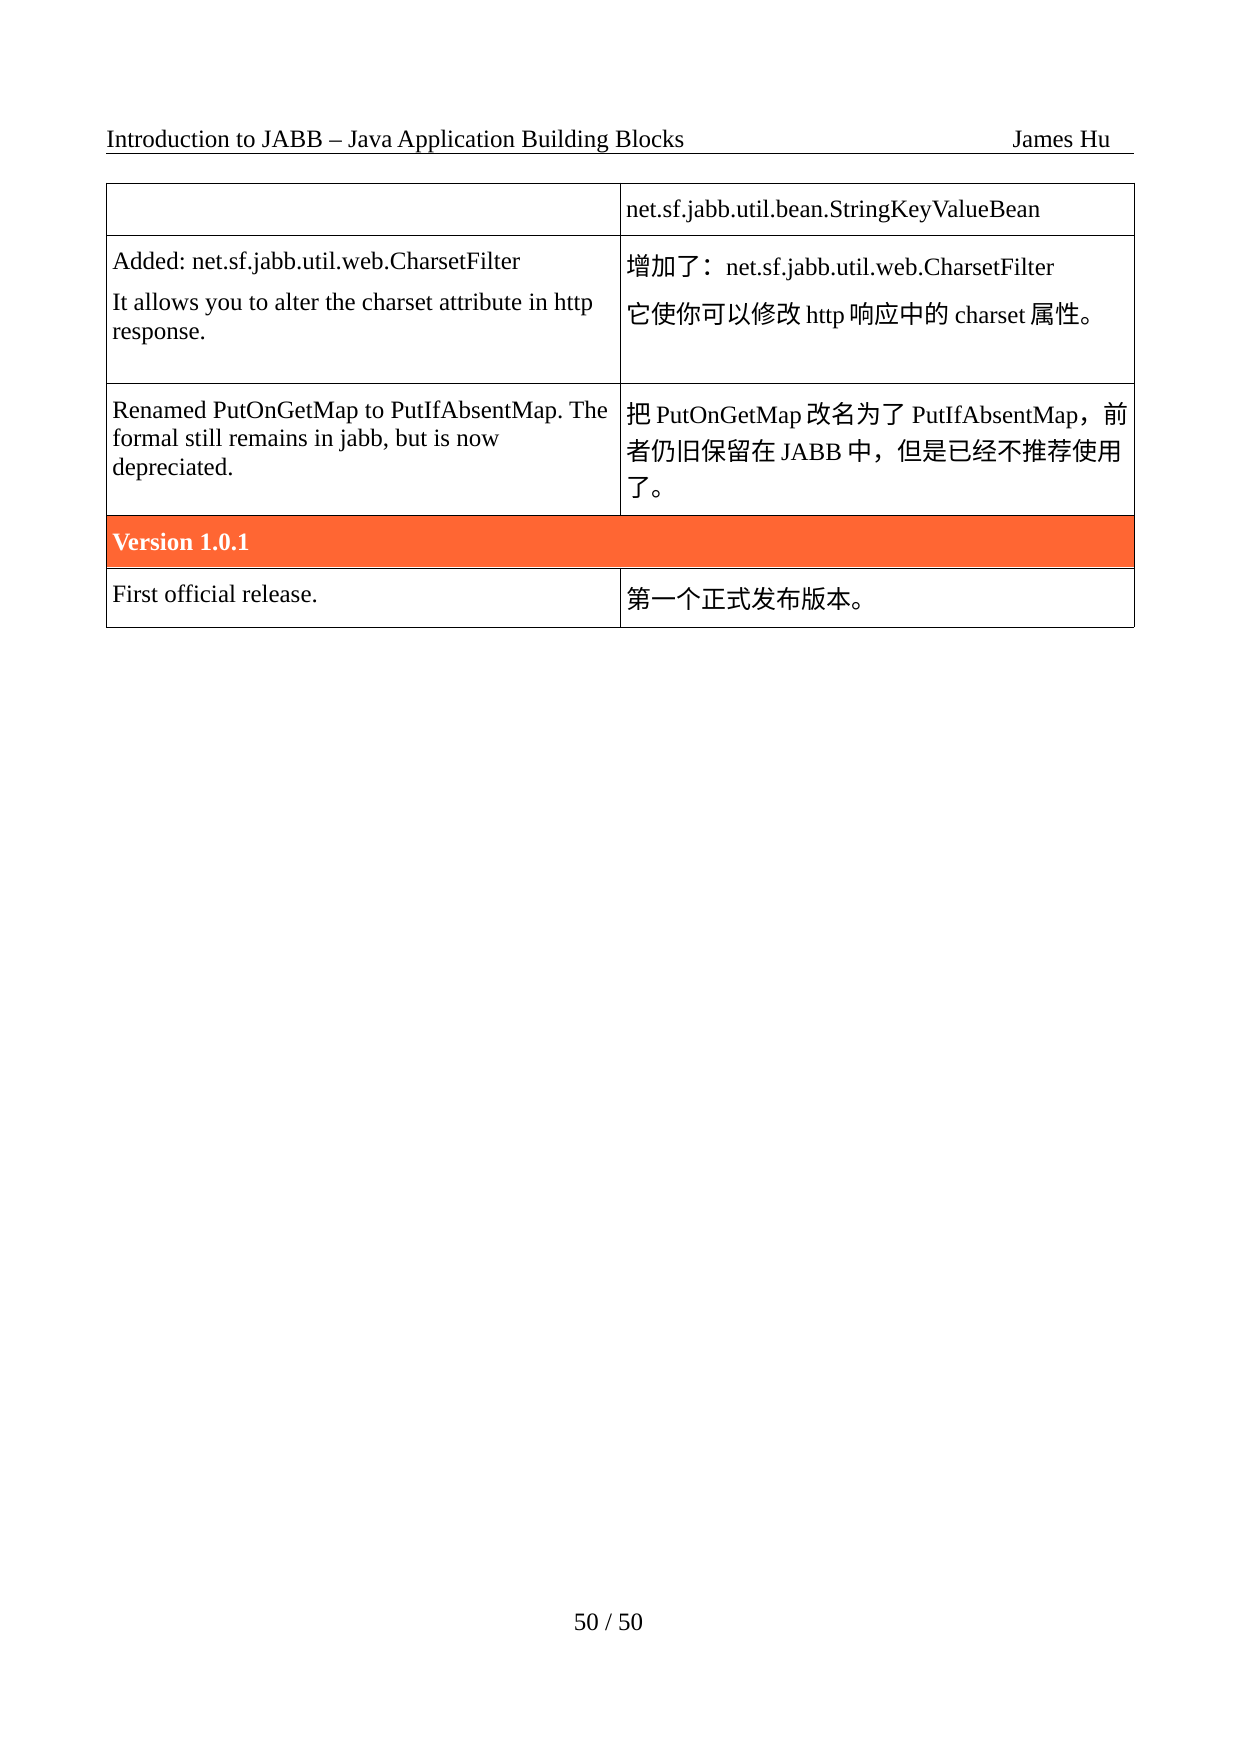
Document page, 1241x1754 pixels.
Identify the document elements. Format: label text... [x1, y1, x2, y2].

table_cell Renamed PutOnGetMap to PutIfAbsentMap. The formal still remains in jabb, but is now depreciated. [107, 384, 620, 515]
table_cell 把PutOnGetMap改名为了PutIfAbsentMap，前者仍旧保留在JABB中，但是已经不推荐使用了。 [621, 384, 1134, 515]
table_cell Added: net.sf.jabb.util.web.CharsetFilter It allows you to alter the charset attribute in http response. [107, 236, 620, 383]
table_cell 第一个正式发布版本。 [621, 569, 1134, 627]
table_cell Version 1.0.1 [107, 516, 1134, 567]
table_cell 增加了：net.sf.jabb.util.web.CharsetFilter 它使你可以修改http响应中的charset属性。 [621, 236, 1134, 383]
table_cell net.sf.jabb.util.bean.StringKeyValueBean [621, 184, 1134, 234]
table_cell [107, 184, 620, 234]
table_cell First official release. [107, 569, 620, 627]
